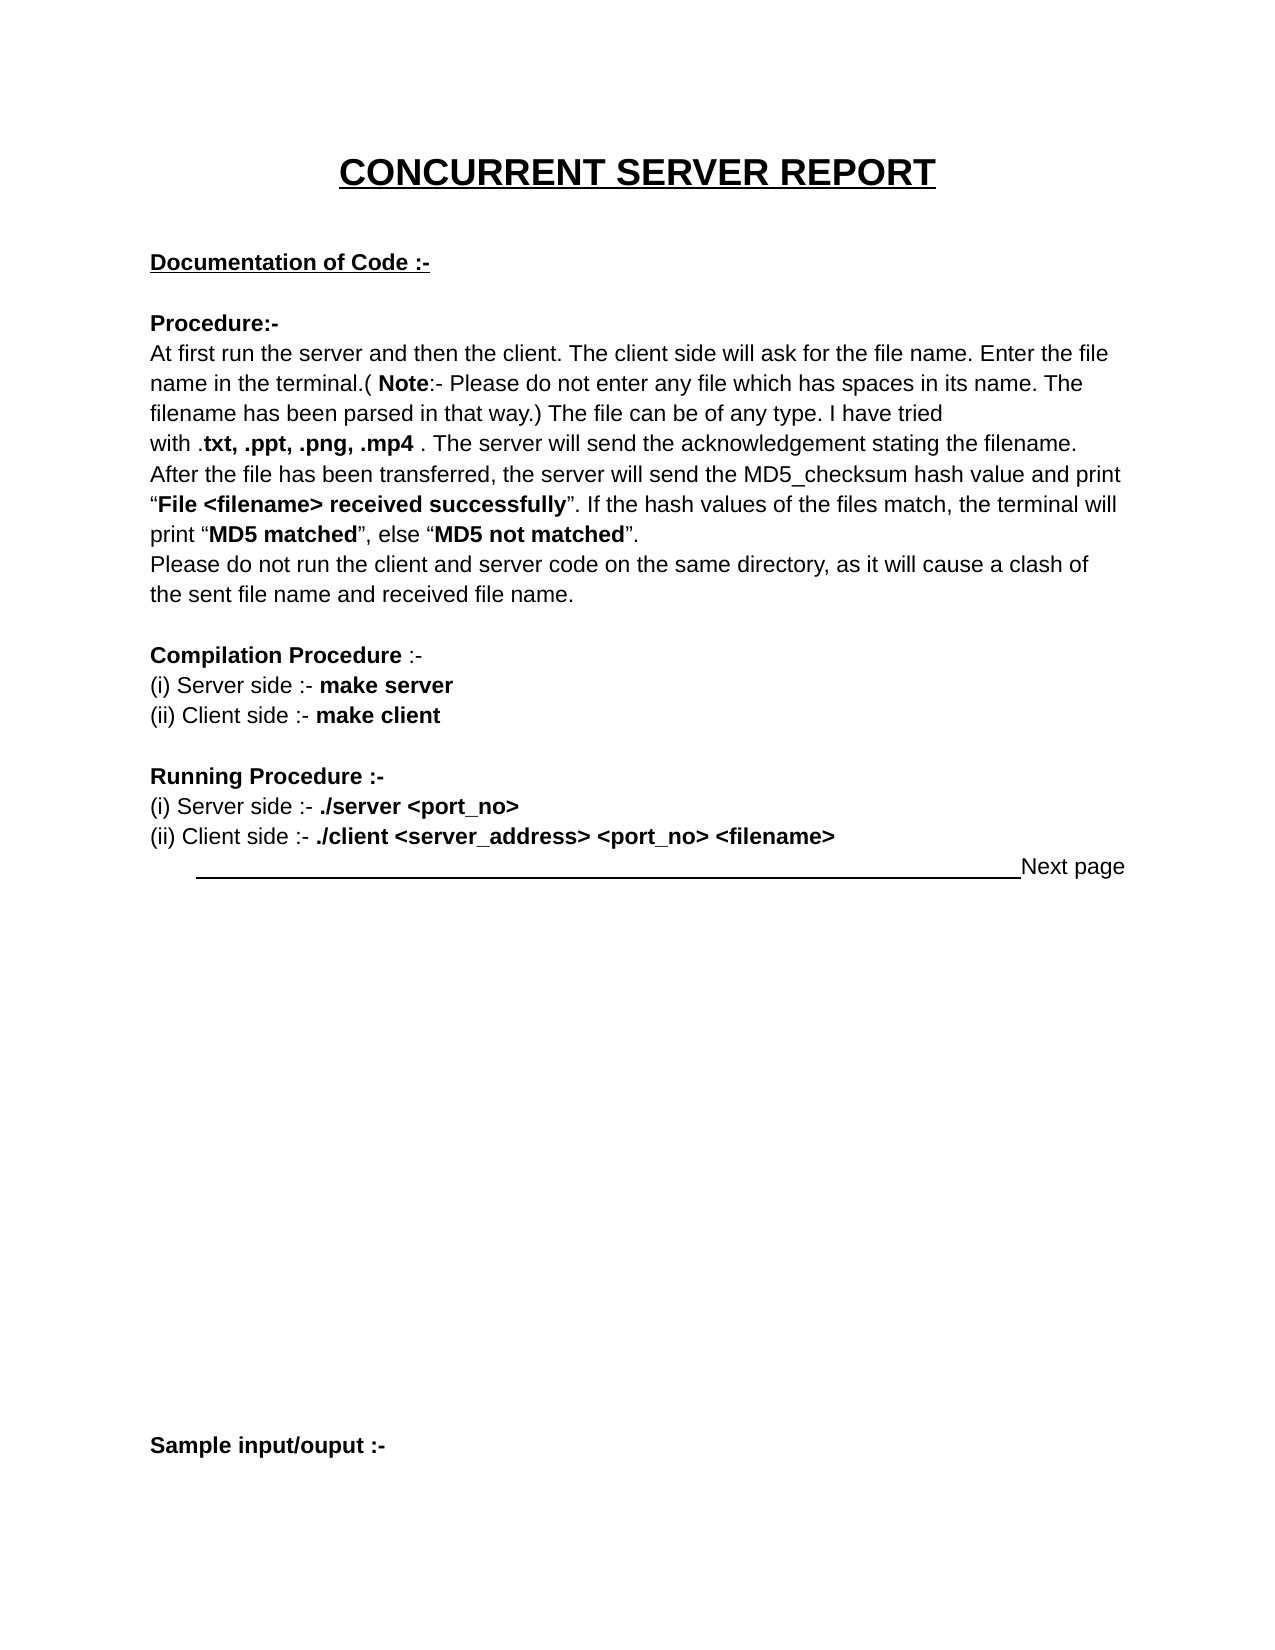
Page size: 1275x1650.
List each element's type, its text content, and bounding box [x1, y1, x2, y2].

text Compilation Procedure :- [150, 642, 1125, 668]
text Documentation of Code :- [150, 249, 1125, 276]
text (i) Server side :- make server [150, 672, 1125, 698]
text Running Procedure :- [150, 763, 1125, 789]
text Next page [150, 853, 1125, 880]
text (i) Server side :- ./server <port_no> [150, 793, 1125, 819]
text (ii) Client side :- ./client <server_address> <port_no> <filename> [150, 823, 1125, 849]
text Procedure:- [150, 309, 1125, 336]
text At first run the server and then the client. The client side will ask for the file name. Enter the file name in the terminal.( Note:- Please do not enter any file which has spaces in its name. The filename has been parsed in that way.) The file can be of any type. I have tried with .txt, .ppt, .png, .mp4 . The server will send the acknowledgement stating the filename. After the file has been transferred, the server will send the MD5_checksum hash value and print “File <filename> received successfully”. If the hash values of the files match, the terminal will print “MD5 matched”, else “MD5 not matched”. [150, 340, 1125, 547]
text Please do not run the client and server code on the same directory, as it will cause a clash of the sent file name and received file name. [150, 551, 1125, 608]
text Sample input/ouput :- [150, 1432, 1125, 1458]
text (ii) Client side :- make client [150, 702, 1125, 729]
text CONCURRENT SERVER REPORT [150, 150, 1125, 193]
